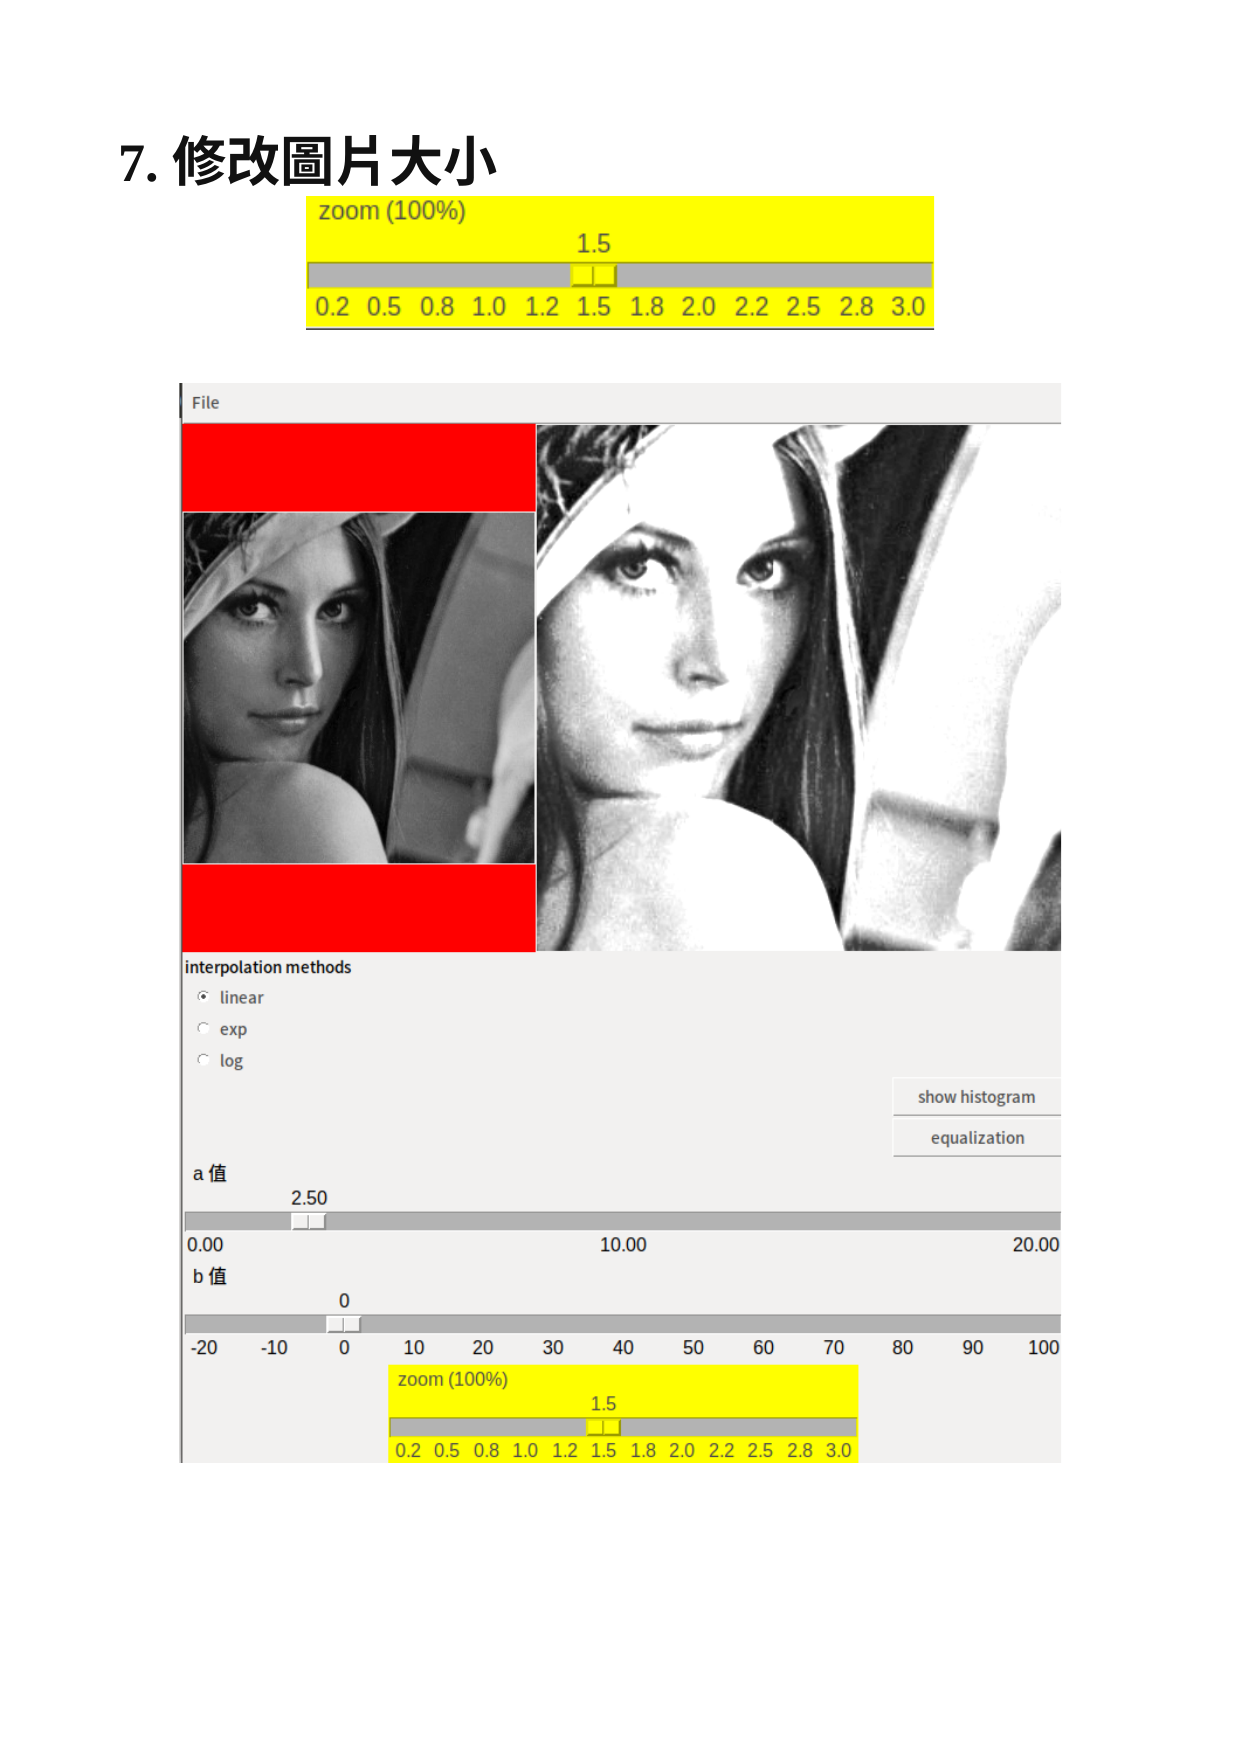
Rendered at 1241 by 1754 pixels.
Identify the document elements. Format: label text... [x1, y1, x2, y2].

picture [306, 196, 935, 330]
picture [179, 383, 1062, 1463]
text 7. 修改圖片大小 [118, 118, 1122, 197]
